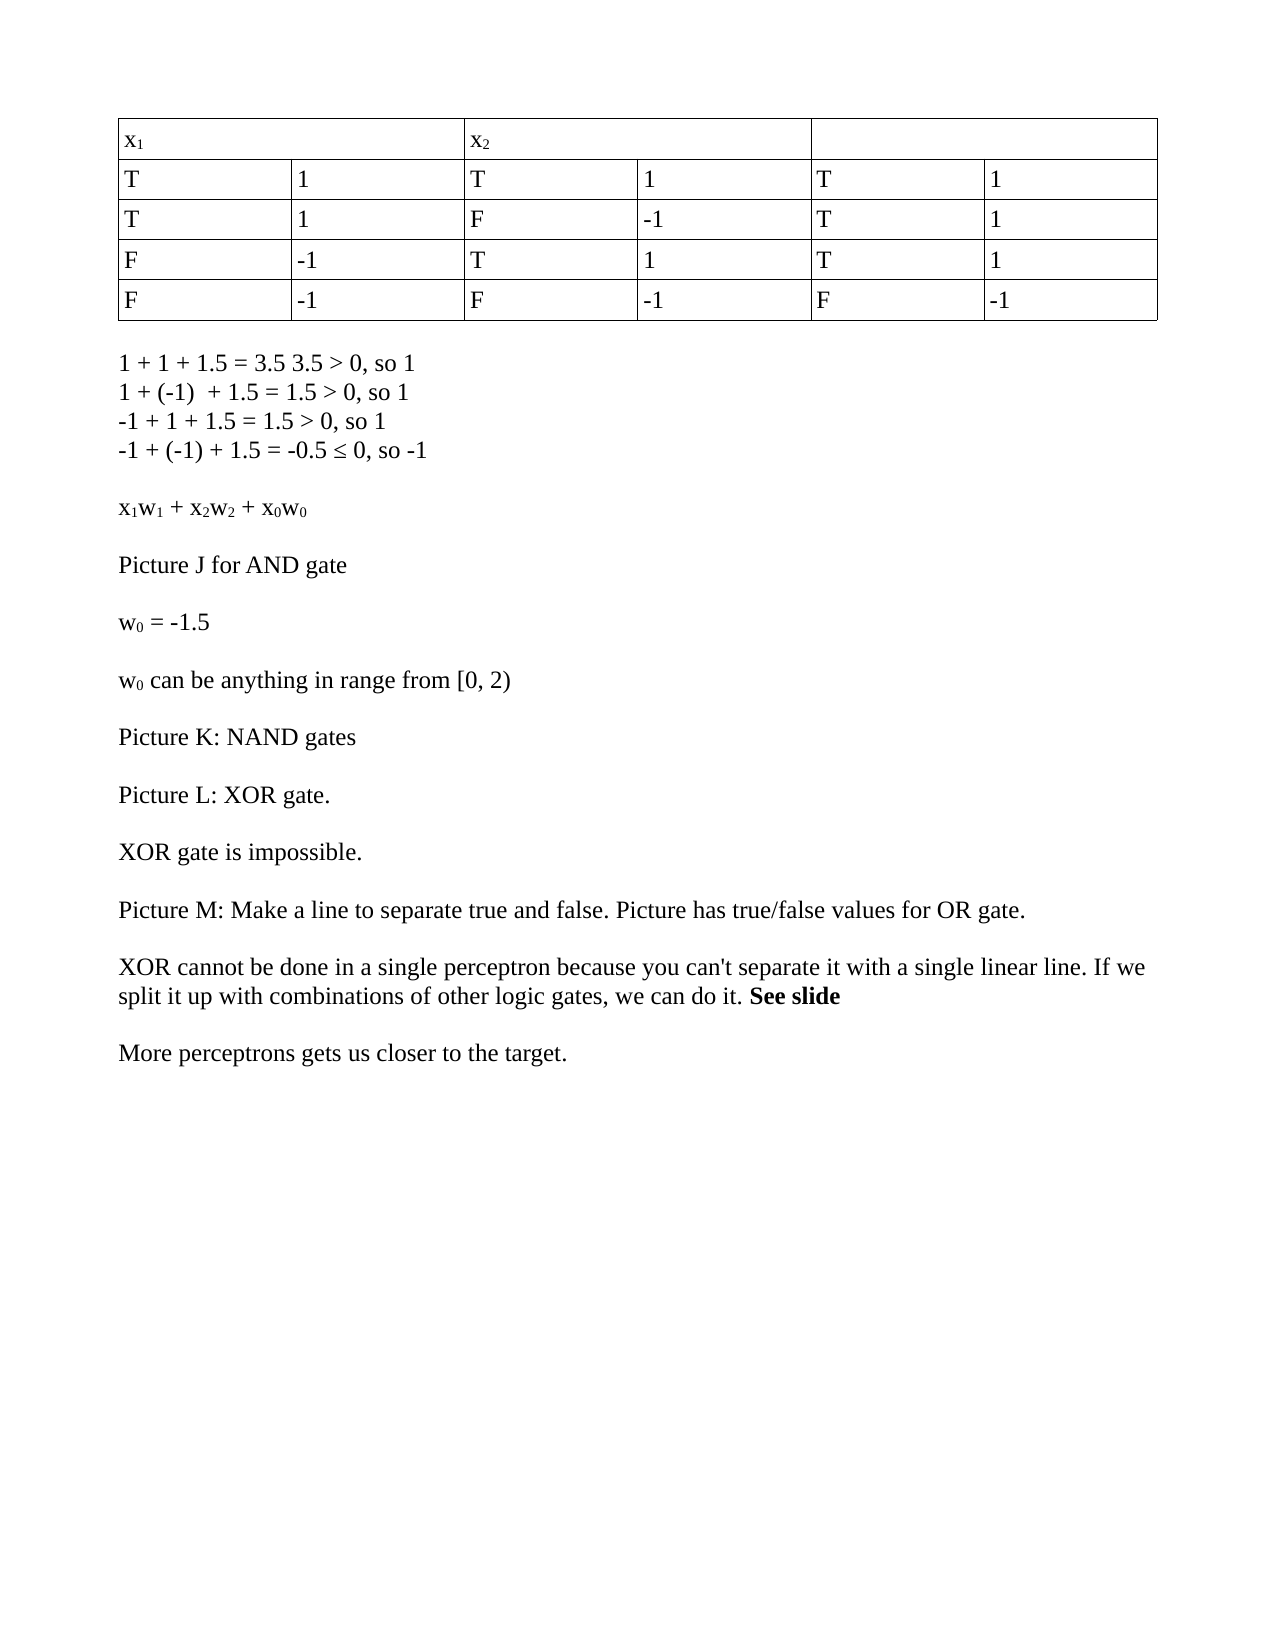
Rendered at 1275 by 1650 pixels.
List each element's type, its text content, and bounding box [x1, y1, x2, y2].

text w0 = -1.5 [118, 607, 1157, 636]
table_cell -1 [292, 240, 464, 279]
text Picture L: XOR gate. [118, 780, 1157, 808]
table_cell F [465, 200, 637, 239]
text XOR cannot be done in a single perceptron because you can't separate it with a single linear line. If we split it up with combinations of other logic gates, we can do it. See slide [118, 952, 1157, 1010]
table_cell T [119, 160, 291, 199]
table_cell -1 [292, 280, 464, 320]
text Picture M: Make a line to separate true and false. Picture has true/false values for OR gate. [118, 895, 1157, 923]
text 1 + 1 + 1.5 = 3.5 3.5 > 0, so 1 [118, 348, 1157, 377]
table_cell 1 [985, 160, 1157, 199]
table_cell T [119, 200, 291, 239]
text More perceptrons gets us closer to the target. [118, 1038, 1157, 1067]
table_cell -1 [985, 280, 1157, 320]
table_cell 1 [292, 160, 464, 199]
text w0 can be anything in range from [0, 2) [118, 665, 1157, 693]
table_cell 1 [638, 160, 811, 199]
text -1 + (-1) + 1.5 = -0.5 ≤ 0, so -1 [118, 435, 1157, 463]
text 1 + (-1) + 1.5 = 1.5 > 0, so 1 [118, 377, 1157, 406]
table_cell 1 [638, 240, 811, 279]
table_cell 1 [985, 240, 1157, 279]
text XOR gate is impossible. [118, 837, 1157, 866]
table_cell 1 [985, 200, 1157, 239]
table_header x2 [465, 119, 811, 158]
table_cell F [119, 240, 291, 279]
table_header [812, 119, 1157, 158]
text Picture J for AND gate [118, 550, 1157, 578]
table_cell 1 [292, 200, 464, 239]
text -1 + 1 + 1.5 = 1.5 > 0, so 1 [118, 406, 1157, 435]
table_cell T [812, 240, 984, 279]
text x1w1 + x2w2 + x0w0 [118, 492, 1157, 521]
table_cell T [465, 160, 637, 199]
table_cell F [119, 280, 291, 320]
table_cell -1 [638, 200, 811, 239]
table_cell T [812, 160, 984, 199]
table_cell F [465, 280, 637, 320]
table_cell T [812, 200, 984, 239]
table_header x1 [119, 119, 464, 158]
table_cell -1 [638, 280, 811, 320]
table_cell T [465, 240, 637, 279]
text Picture K: NAND gates [118, 722, 1157, 751]
table_cell F [812, 280, 984, 320]
